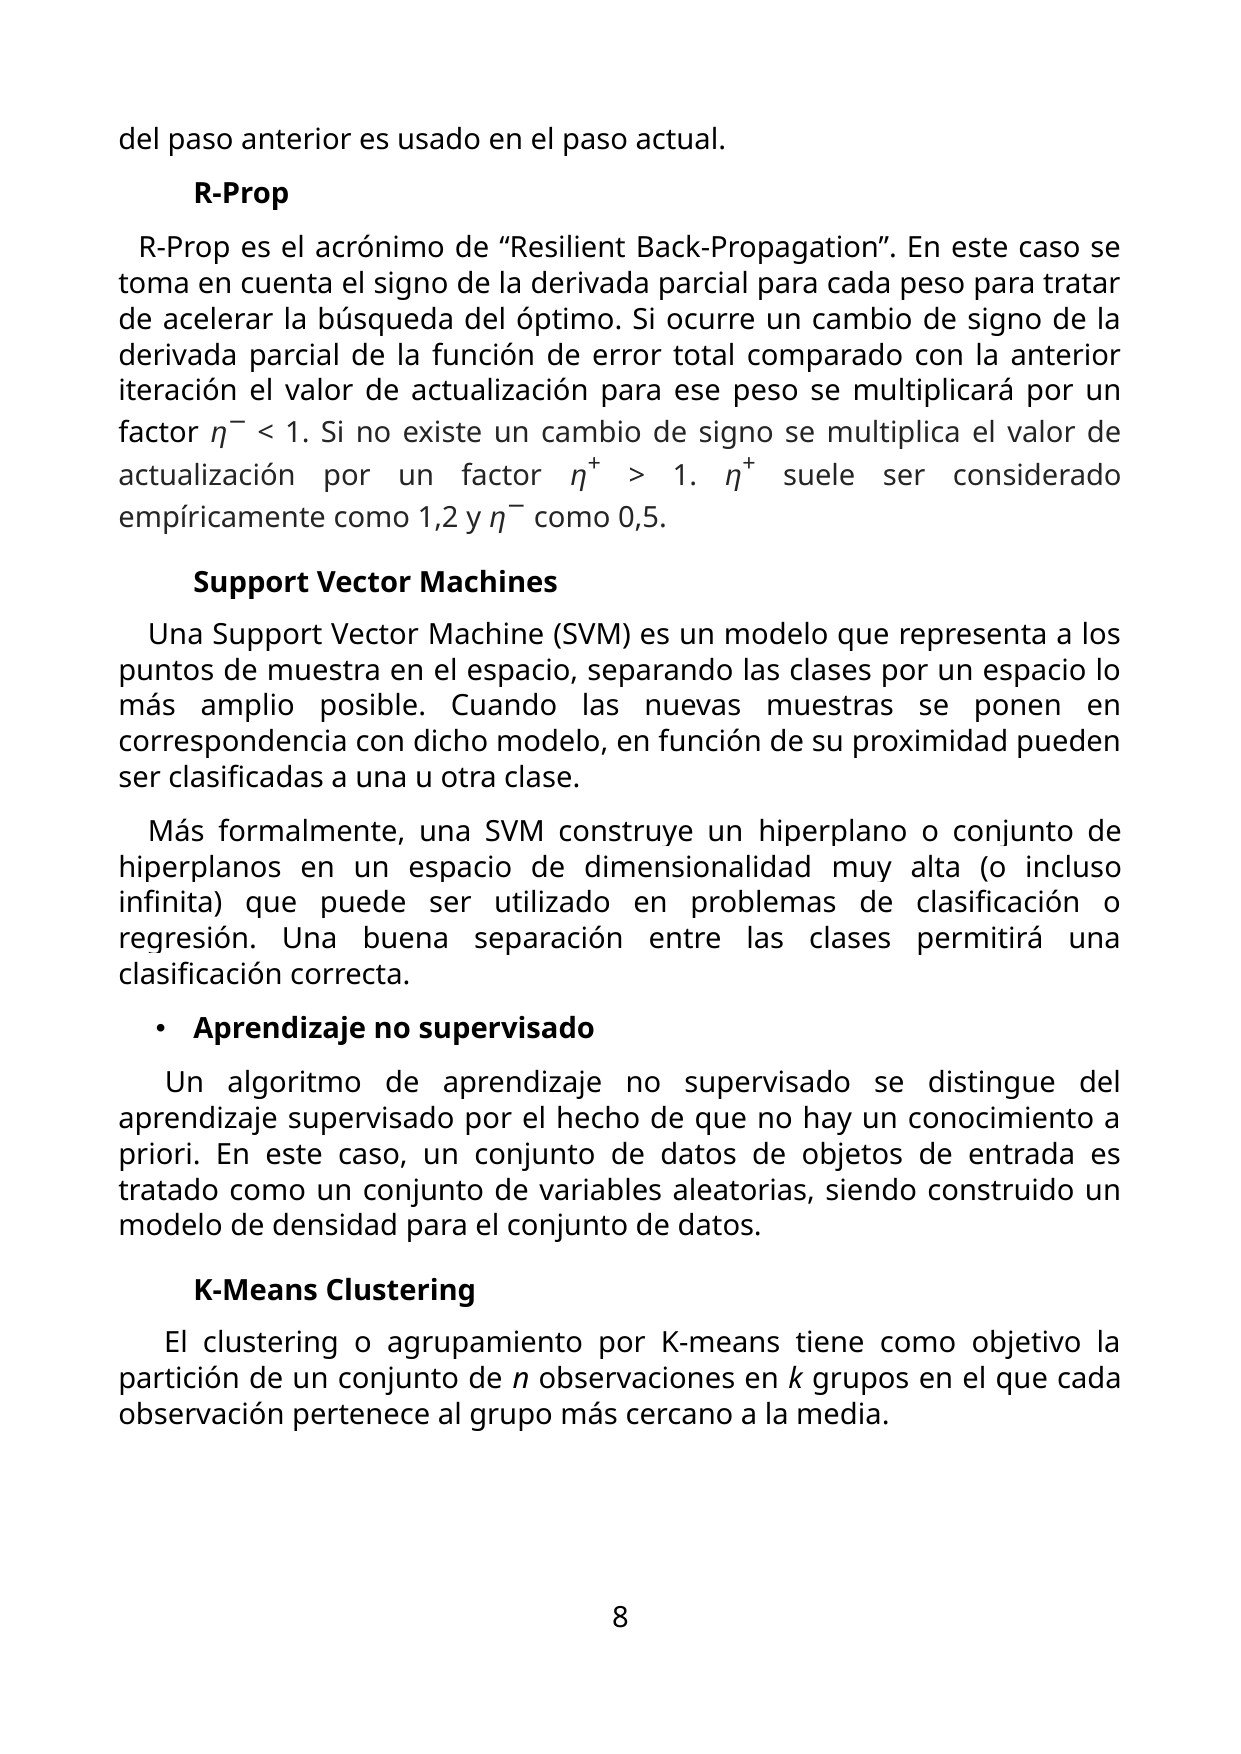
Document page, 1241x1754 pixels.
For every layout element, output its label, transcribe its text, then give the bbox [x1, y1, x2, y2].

text El clustering o agrupamiento por K-means tiene como objetivo la partición de un conjunto de n observaciones en k grupos en el que cada observación pertenece al grupo más cercano a la media. [118, 1321, 1122, 1433]
text del paso anterior es usado en el paso actual. [118, 118, 1122, 158]
text Más formalmente, una SVM construye un hiperplano o conjunto de hiperplanos en un espacio de dimensionalidad muy alta (o incluso infinita) que puede ser utilizado en problemas de clasificación o regresión. Una buena separación entre las clases permitirá una clasificación correcta. [118, 810, 1122, 993]
text R-Prop es el acrónimo de “Resilient Back-Propagation”. En este caso se toma en cuenta el signo de la derivada parcial para cada peso para tratar de acelerar la búsqueda del óptimo. Si ocurre un cambio de signo de la derivada parcial de la función de error total comparado con la anterior iteración el valor de actualización para ese peso se multiplicará por un factor η− < 1. Si no existe un cambio de signo se multiplica el valor de actualización por un factor η+ > 1. η+ suele ser considerado empíricamente como 1,2 y η− como 0,5. [118, 227, 1122, 536]
subtitle Support Vector Machines [118, 561, 1122, 601]
list Aprendizaje no supervisado [156, 1007, 1122, 1047]
subtitle K-Means Clustering [118, 1269, 1122, 1309]
text R-Prop [118, 172, 1122, 212]
text Una Support Vector Machine (SVM) es un modelo que representa a los puntos de muestra en el espacio, separando las clases por un espacio lo más amplio posible. Cuando las nuevas muestras se ponen en correspondencia con dicho modelo, en función de su proximidad pueden ser clasificadas a una u otra clase. [118, 613, 1122, 796]
text Un algoritmo de aprendizaje no supervisado se distingue del aprendizaje supervisado por el hecho de que no hay un conocimiento a priori. En este caso, un conjunto de datos de objetos de entrada es tratado como un conjunto de variables aleatorias, siendo construido un modelo de densidad para el conjunto de datos. [118, 1062, 1122, 1244]
